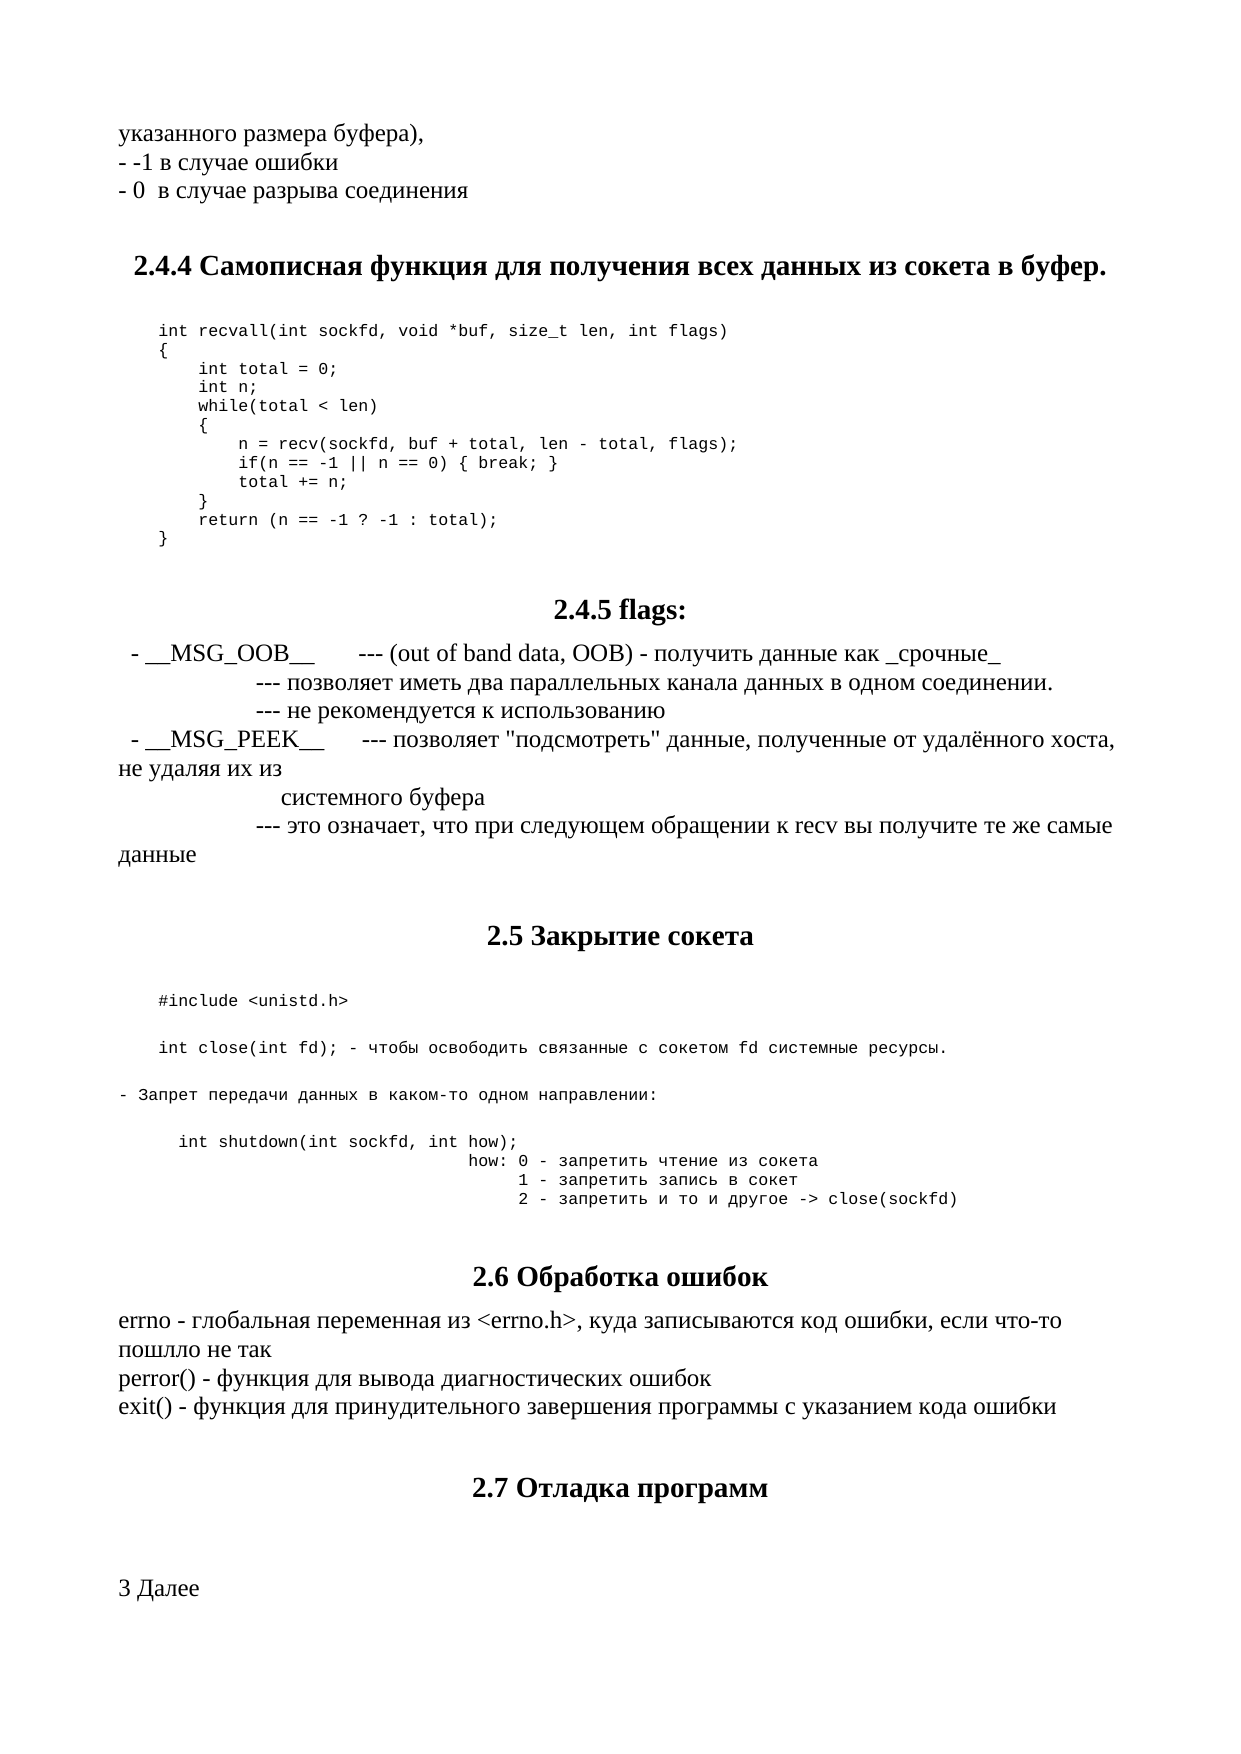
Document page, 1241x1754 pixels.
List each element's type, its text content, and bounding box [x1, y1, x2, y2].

text int total = 0; [118, 360, 1122, 379]
text системного буфера [118, 782, 1122, 811]
text - __MSG_OOB__ --- (out of band data, OOB) - получить данные как _срочные_ [118, 638, 1122, 667]
text - __MSG_PEEK__ --- позволяет "подсмотреть" данные, полученные от удалённого хоста, не удаляя их из [118, 724, 1122, 782]
text #include <unistd.h> [118, 992, 1122, 1011]
text total += n; [118, 473, 1122, 492]
text } [118, 530, 1122, 549]
subtitle 2.4.5 flags: [118, 592, 1122, 626]
text 3 Далее [118, 1573, 1122, 1602]
text --- это означает, что при следующем обращении к recv вы получите те же самые данные [118, 811, 1122, 868]
text int recvall(int sockfd, void *buf, size_t len, int flags) [118, 322, 1122, 341]
subtitle 2.7 Отладка программ [118, 1470, 1122, 1503]
text while(total < len) [118, 398, 1122, 417]
text int n; [118, 379, 1122, 398]
text errno - глобальная переменная из <errno.h>, куда записываются код ошибки, если что-то пошлло не так [118, 1305, 1122, 1363]
subtitle 2.4.4 Самописная функция для получения всех данных из сокета в буфер. [118, 248, 1122, 281]
text --- позволяет иметь два параллельных канала данных в одном соединении. [118, 667, 1122, 696]
text - Запрет передачи данных в каком-то одном направлении: [118, 1087, 1122, 1106]
text int close(int fd); - чтобы освободить связанные с сокетом fd системные ресурсы. [118, 1040, 1122, 1058]
text - -1 в случае ошибки [118, 147, 1122, 176]
text указанного размера буфера), [118, 118, 1122, 147]
text } [118, 492, 1122, 511]
text perror() - функция для вывода диагностических ошибок [118, 1363, 1122, 1391]
text --- не рекомендуется к использованию [118, 696, 1122, 724]
subtitle 2.6 Обработка ошибок [118, 1259, 1122, 1293]
text { [118, 417, 1122, 436]
text { [118, 341, 1122, 360]
text n = recv(sockfd, buf + total, len - total, flags); [118, 436, 1122, 454]
text return (n == -1 ? -1 : total); [118, 511, 1122, 530]
text 1 - запретить запись в сокет [118, 1172, 1122, 1191]
text exit() - функция для принудительного завершения программы с указанием кода ошибки [118, 1391, 1122, 1420]
text if(n == -1 || n == 0) { break; } [118, 454, 1122, 473]
text 2 - запретить и то и другое -> close(sockfd) [118, 1191, 1122, 1209]
text int shutdown(int sockfd, int how); [118, 1134, 1122, 1153]
subtitle 2.5 Закрытие сокета [118, 918, 1122, 951]
text how: 0 - запретить чтение из сокета [118, 1153, 1122, 1172]
text - 0 в случае разрыва соединения [118, 176, 1122, 204]
